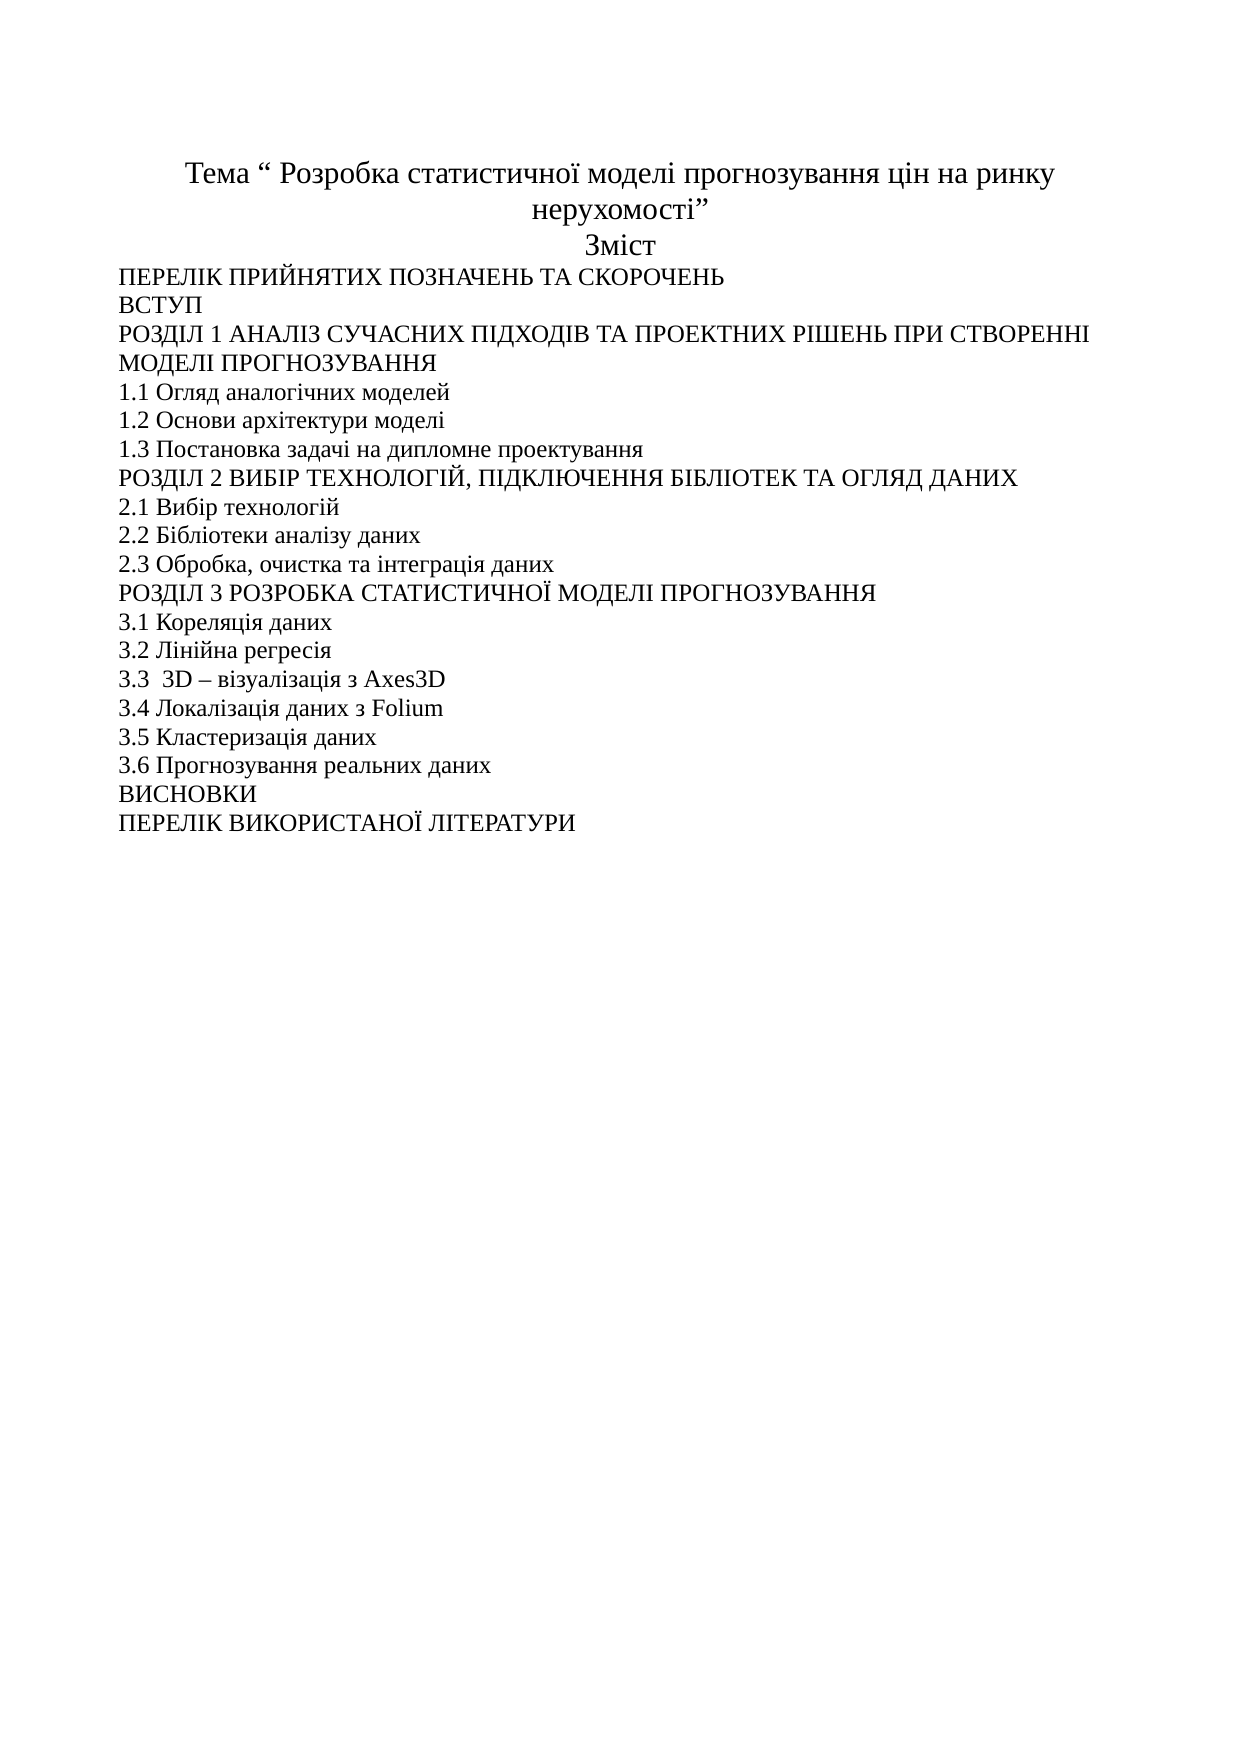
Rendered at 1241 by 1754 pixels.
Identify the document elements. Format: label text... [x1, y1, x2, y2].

text 2.2 Бібліотеки аналізу даних [118, 521, 1122, 549]
text 3.1 Кореляція даних [118, 607, 1122, 636]
text РОЗДІЛ 1 АНАЛІЗ СУЧАСНИХ ПІДХОДІВ ТА ПРОЕКТНИХ РІШЕНЬ ПРИ СТВОРЕННІ МОДЕЛІ ПРОГНОЗУВАННЯ [118, 319, 1122, 377]
text 1.2 Основи архітектури моделі [118, 406, 1122, 434]
text 3.4 Локалізація даних з Folium [118, 693, 1122, 722]
text 2.3 Обробка, очистка та інтеграція даних [118, 549, 1122, 578]
text 3.6 Прогнозування реальних даних [118, 751, 1122, 779]
text ПЕРЕЛІК ПРИЙНЯТИХ ПОЗНАЧЕНЬ ТА СКОРОЧЕНЬ [118, 262, 1122, 291]
text 3.5 Кластеризація даних [118, 722, 1122, 751]
text 3.3 3D – візуалізація з Axes3D [118, 664, 1122, 693]
text ВИСНОВКИ [118, 779, 1122, 808]
text Тема “ Розробка статистичної моделі прогнозування цін на ринку нерухомості” [118, 154, 1122, 226]
text РОЗДІЛ 2 ВИБІР ТЕХНОЛОГІЙ, ПІДКЛЮЧЕННЯ БІБЛІОТЕК ТА ОГЛЯД ДАНИХ [118, 463, 1122, 492]
text 2.1 Вибір технологій [118, 492, 1122, 521]
text ПЕРЕЛІК ВИКОРИСТАНОЇ ЛІТЕРАТУРИ [118, 808, 1122, 837]
text 1.3 Постановка задачі на дипломне проектування [118, 434, 1122, 463]
text РОЗДІЛ 3 РОЗРОБКА СТАТИСТИЧНОЇ МОДЕЛІ ПРОГНОЗУВАННЯ [118, 578, 1122, 607]
text 1.1 Огляд аналогічних моделей [118, 377, 1122, 406]
text ВСТУП [118, 291, 1122, 319]
text Зміст [118, 226, 1122, 262]
text 3.2 Лінійна регресія [118, 636, 1122, 664]
